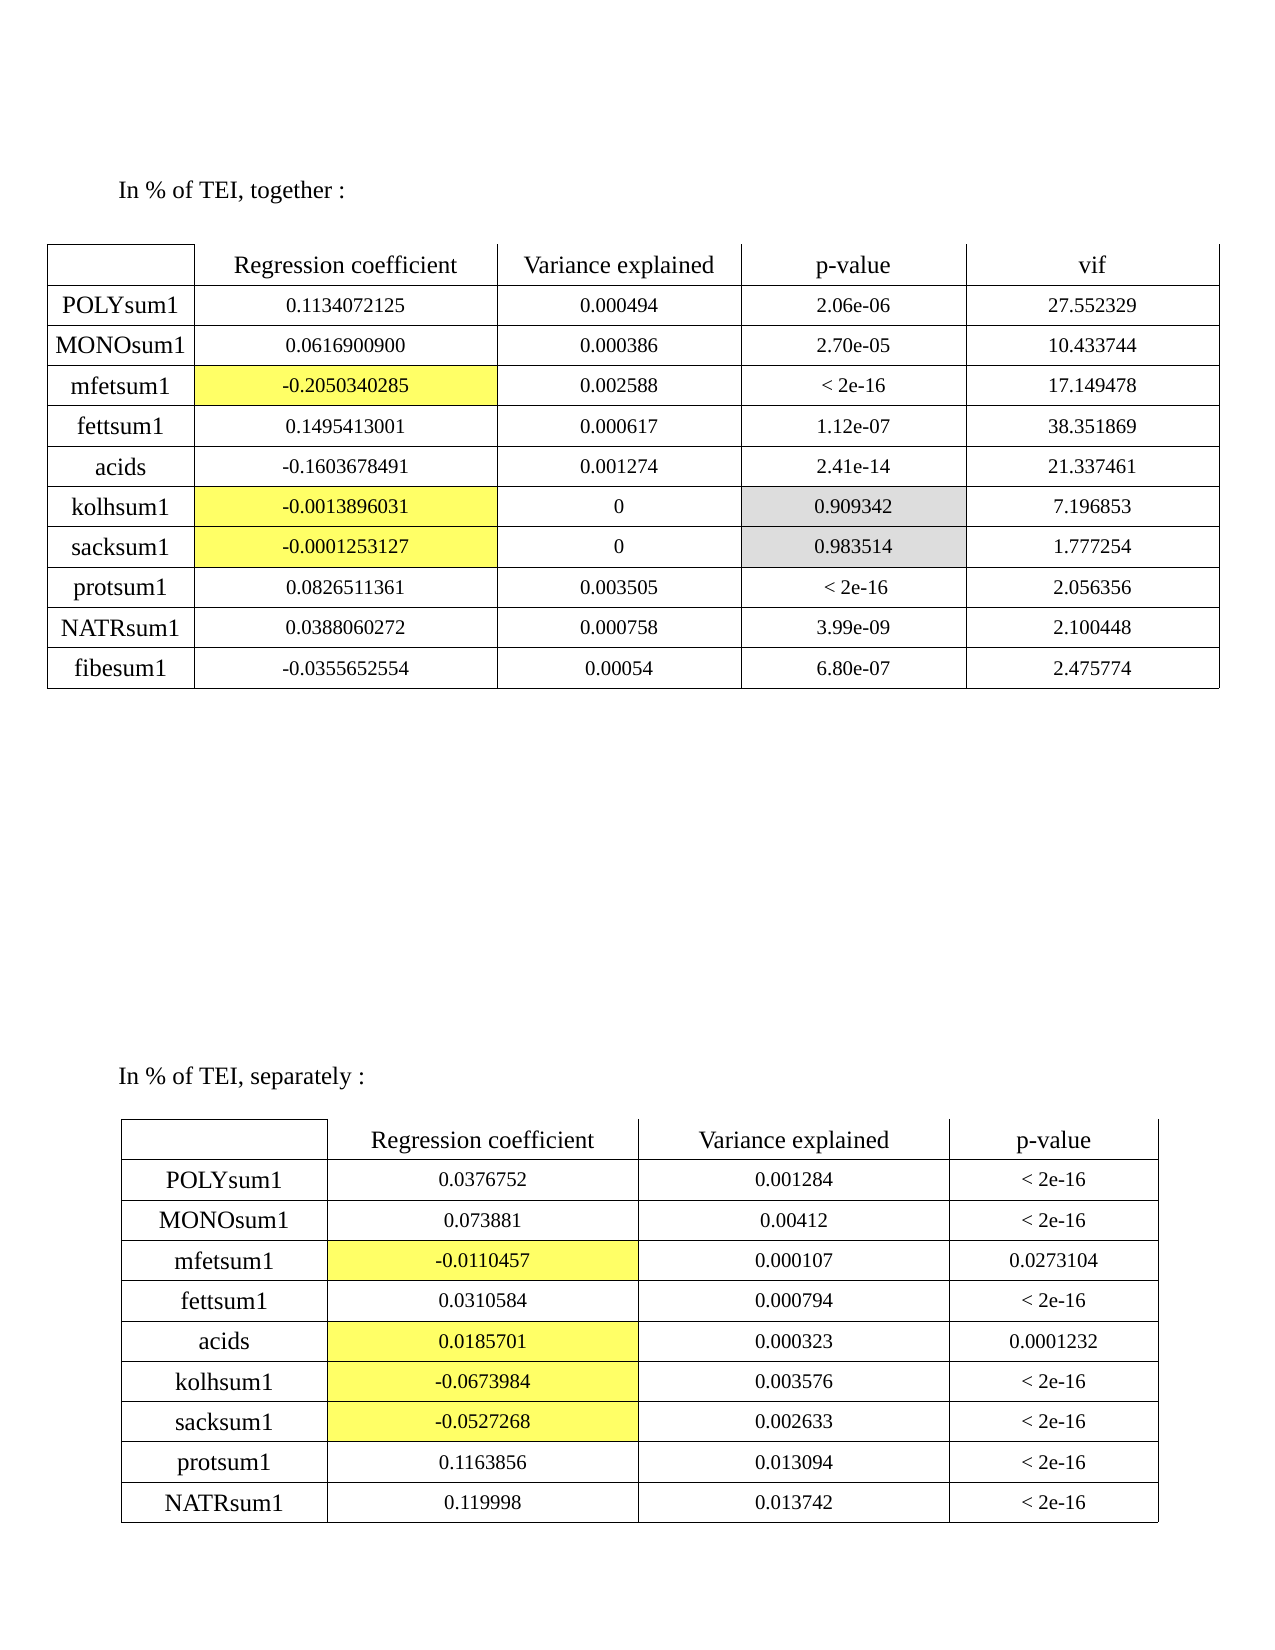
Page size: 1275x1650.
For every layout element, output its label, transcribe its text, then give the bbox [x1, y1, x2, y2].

table_cell 0.013094 [639, 1442, 949, 1482]
table_cell 2.475774 [967, 648, 1219, 688]
table_cell 0 [498, 487, 741, 526]
table_cell -0.2050340285 [195, 366, 497, 405]
table_cell 0.000617 [498, 406, 741, 446]
table_cell MONOsum1 [122, 1201, 327, 1240]
table_cell -0.0527268 [328, 1402, 638, 1441]
table_header Regression coefficient [328, 1119, 638, 1159]
table_cell 0 [498, 527, 741, 567]
table_cell 0.000107 [639, 1241, 949, 1280]
table_cell 0.073881 [328, 1201, 638, 1240]
table_header Variance explained [498, 244, 741, 284]
table_cell 0.983514 [742, 527, 966, 567]
table_cell < 2e-16 [950, 1281, 1158, 1321]
table_cell kolhsum1 [122, 1362, 327, 1401]
table_cell 0.013742 [639, 1483, 949, 1522]
table_cell 0.119998 [328, 1483, 638, 1522]
table_cell acids [48, 447, 194, 486]
text In % of TEI, separately : [118, 1061, 1157, 1090]
table_cell sacksum1 [48, 527, 194, 567]
table_cell 0.000323 [639, 1322, 949, 1361]
table_cell 2.100448 [967, 608, 1219, 647]
table_cell 1.777254 [967, 527, 1219, 567]
table_cell 10.433744 [967, 326, 1219, 365]
table_cell fibesum1 [48, 648, 194, 688]
table_cell 0.001274 [498, 447, 741, 486]
table_cell < 2e-16 [950, 1442, 1158, 1482]
table_cell 0.0185701 [328, 1322, 638, 1361]
table_cell 0.1495413001 [195, 406, 497, 446]
table_cell 0.000494 [498, 286, 741, 325]
table_cell 0.00412 [639, 1201, 949, 1240]
table_cell 0.002588 [498, 366, 741, 405]
table_cell NATRsum1 [48, 608, 194, 647]
table_cell 2.41e-14 [742, 447, 966, 486]
table_cell 2.06e-06 [742, 286, 966, 325]
table_cell 0.000386 [498, 326, 741, 365]
table_cell 27.552329 [967, 286, 1219, 325]
table_cell 2.70e-05 [742, 326, 966, 365]
table_cell 17.149478 [967, 366, 1219, 405]
table_header [122, 1120, 327, 1159]
table_cell fettsum1 [122, 1281, 327, 1321]
table_cell 0.003505 [498, 568, 741, 607]
table_cell fettsum1 [48, 406, 194, 446]
table_cell 21.337461 [967, 447, 1219, 486]
table_cell 0.0616900900 [195, 326, 497, 365]
text In % of TEI, together : [118, 176, 1157, 204]
table_cell -0.0013896031 [195, 487, 497, 526]
table_cell 0.002633 [639, 1402, 949, 1441]
table_cell protsum1 [122, 1442, 327, 1482]
table_cell 0.909342 [742, 487, 966, 526]
table_cell 0.003576 [639, 1362, 949, 1401]
table_cell -0.0001253127 [195, 527, 497, 567]
table_cell -0.1603678491 [195, 447, 497, 486]
table_cell 0.0273104 [950, 1241, 1158, 1280]
table_cell < 2e-16 [950, 1160, 1158, 1199]
table_cell 0.000794 [639, 1281, 949, 1321]
table_cell mfetsum1 [48, 366, 194, 405]
table_header Regression coefficient [195, 244, 497, 284]
table_cell < 2e-16 [950, 1483, 1158, 1522]
table_cell 0.001284 [639, 1160, 949, 1199]
table_cell protsum1 [48, 568, 194, 607]
table_header p-value [950, 1119, 1158, 1159]
table_cell -0.0110457 [328, 1241, 638, 1280]
table_cell < 2e-16 [950, 1362, 1158, 1401]
table_cell POLYsum1 [122, 1160, 327, 1199]
table_cell 7.196853 [967, 487, 1219, 526]
table_cell NATRsum1 [122, 1483, 327, 1522]
table_cell 38.351869 [967, 406, 1219, 446]
table_cell 0.00054 [498, 648, 741, 688]
table_cell 2.056356 [967, 568, 1219, 607]
table_cell 0.1163856 [328, 1442, 638, 1482]
table_cell 3.99e-09 [742, 608, 966, 647]
table_cell < 2e-16 [950, 1402, 1158, 1441]
table_header vif [967, 244, 1219, 284]
table_cell POLYsum1 [48, 286, 194, 325]
table_cell 0.0388060272 [195, 608, 497, 647]
table_cell kolhsum1 [48, 487, 194, 526]
table_cell < 2e-16 [950, 1201, 1158, 1240]
table_cell mfetsum1 [122, 1241, 327, 1280]
table_cell 0.0310584 [328, 1281, 638, 1321]
table_header Variance explained [639, 1119, 949, 1159]
table_cell -0.0673984 [328, 1362, 638, 1401]
table_cell 1.12e-07 [742, 406, 966, 446]
table_cell 0.1134072125 [195, 286, 497, 325]
table_cell 0.0001232 [950, 1322, 1158, 1361]
table_cell acids [122, 1322, 327, 1361]
table_cell < 2e-16 [742, 366, 966, 405]
table_cell 0.0376752 [328, 1160, 638, 1199]
table_cell -0.0355652554 [195, 648, 497, 688]
table_cell sacksum1 [122, 1402, 327, 1441]
table_header [48, 245, 194, 284]
table_cell 0.0826511361 [195, 568, 497, 607]
table_cell MONOsum1 [48, 326, 194, 365]
table_cell 0.000758 [498, 608, 741, 647]
table_header p-value [742, 244, 966, 284]
table_cell < 2e-16 [742, 568, 966, 607]
table_cell 6.80e-07 [742, 648, 966, 688]
